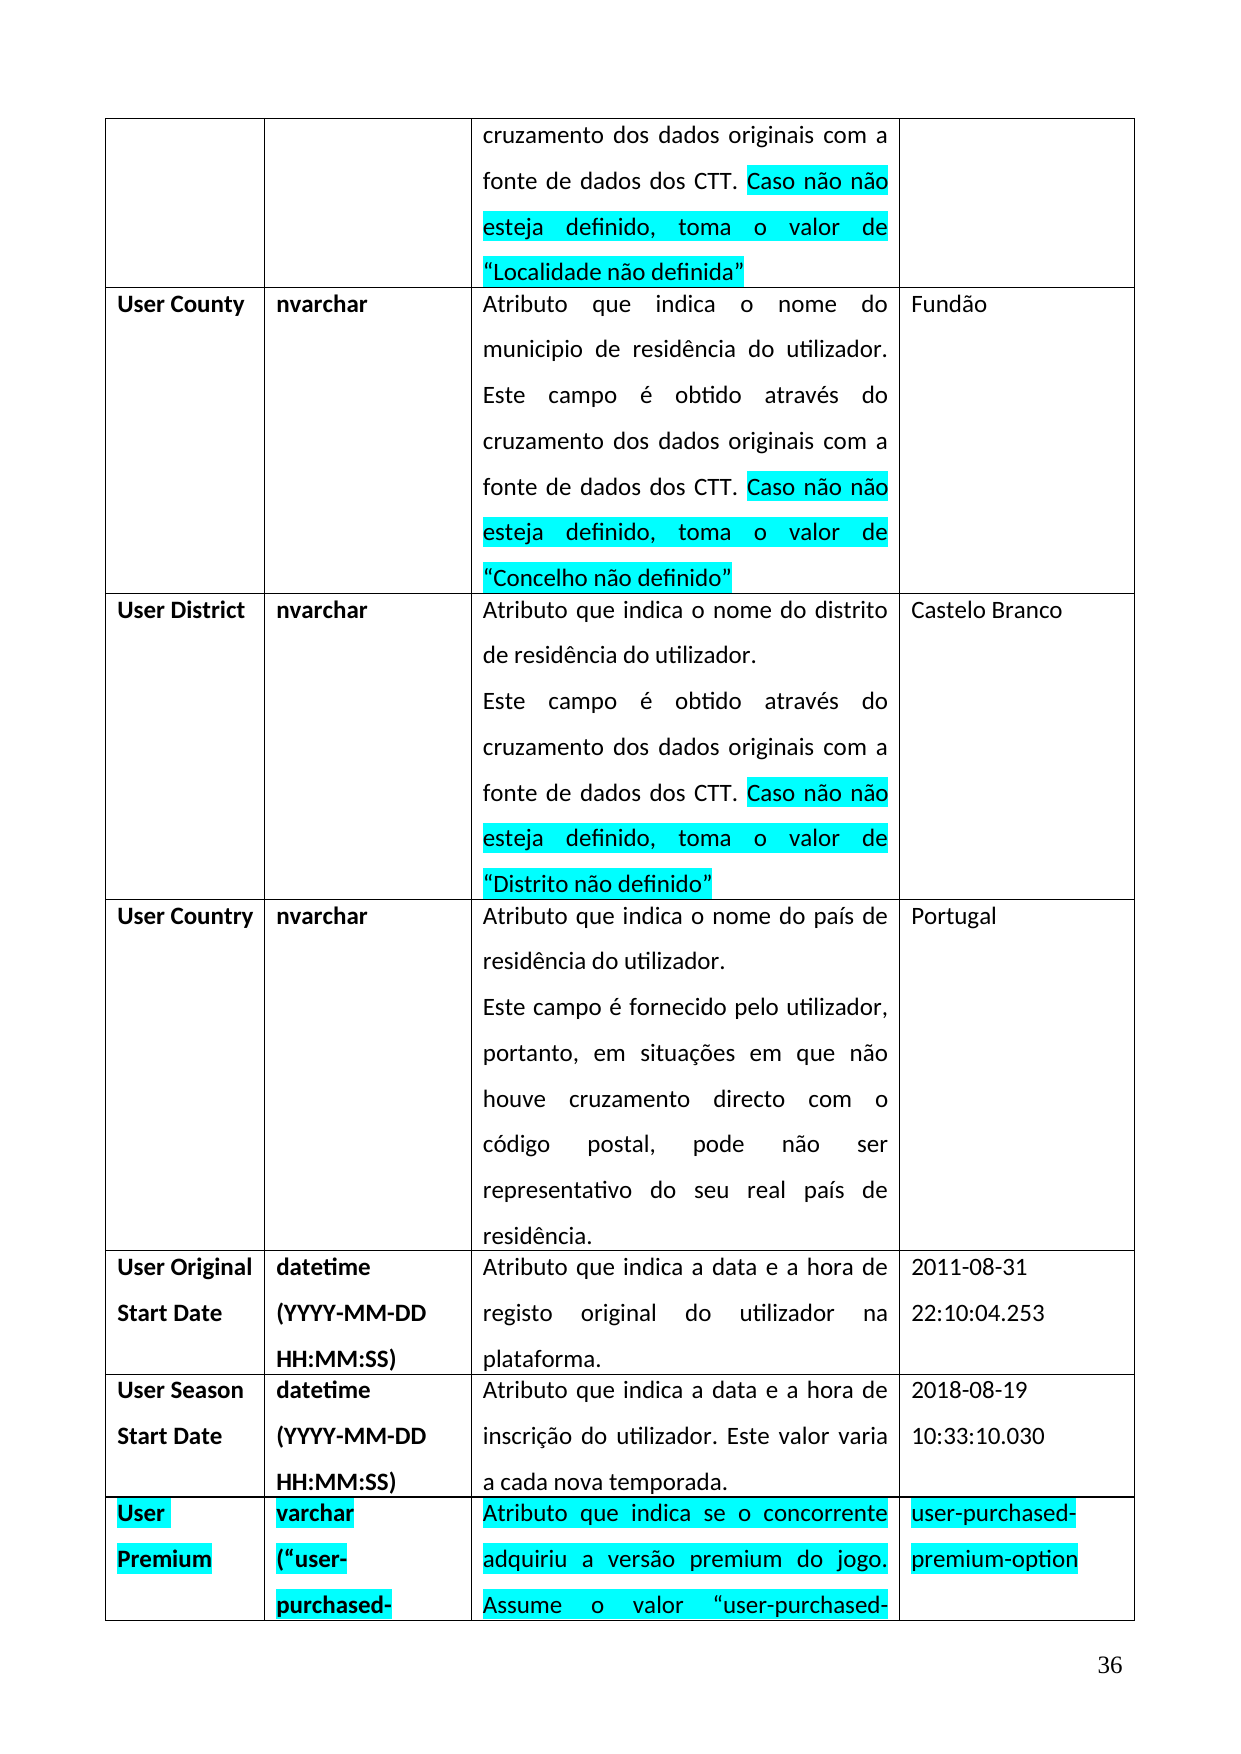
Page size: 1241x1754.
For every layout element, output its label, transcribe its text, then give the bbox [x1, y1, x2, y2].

table_cell User Premium [106, 1498, 264, 1619]
table_cell nvarchar [265, 594, 471, 899]
table_cell 2018-08-19 10:33:10.030 [900, 1375, 1134, 1496]
table_cell User Country [106, 900, 264, 1250]
table_cell User Original Start Date [106, 1251, 264, 1373]
table_cell varchar (“user-purchased- [265, 1498, 471, 1619]
table_cell Fundão [900, 288, 1134, 593]
table_cell Portugal [900, 900, 1134, 1250]
table_cell User District [106, 594, 264, 899]
table_cell Atributo que indica o nome do país de residência do utilizador. Este campo é fornecido pelo utilizador, portanto, em situações em que não houve cruzamento directo com o código postal, pode não ser representativo do seu real país de residência. [472, 900, 899, 1250]
table_cell 2011-08-31 22:10:04.253 [900, 1251, 1134, 1373]
table_cell Atributo que indica o nome do municipio de residência do utilizador. Este campo é obtido através do cruzamento dos dados originais com a fonte de dados dos CTT. Caso não não esteja definido, toma o valor de “Concelho não definido” [472, 288, 899, 593]
table_cell datetime (YYYY-MM-DD HH:MM:SS) [265, 1251, 471, 1373]
table_cell Atributo que indica se o concorrente adquiriu a versão premium do jogo. Assume o valor “user-purchased- [472, 1498, 899, 1619]
table_cell Atributo que indica o nome do distrito de residência do utilizador. Este campo é obtido através do cruzamento dos dados originais com a fonte de dados dos CTT. Caso não não esteja definido, toma o valor de “Distrito não definido” [472, 594, 899, 899]
table_cell user-purchased-premium-option [900, 1498, 1134, 1619]
table_cell cruzamento dos dados originais com a fonte de dados dos CTT. Caso não não esteja definido, toma o valor de “Localidade não definida” [472, 119, 899, 287]
table_cell datetime (YYYY-MM-DD HH:MM:SS) [265, 1375, 471, 1496]
table_cell Atributo que indica a data e a hora de inscrição do utilizador. Este valor varia a cada nova temporada. [472, 1375, 899, 1496]
table_cell [265, 119, 471, 287]
table_cell Castelo Branco [900, 594, 1134, 899]
table_cell [900, 119, 1134, 287]
table_cell nvarchar [265, 900, 471, 1250]
table_cell [106, 119, 264, 287]
table_cell User County [106, 288, 264, 593]
table_cell User Season Start Date [106, 1375, 264, 1496]
table_cell nvarchar [265, 288, 471, 593]
table_cell Atributo que indica a data e a hora de registo original do utilizador na plataforma. [472, 1251, 899, 1373]
